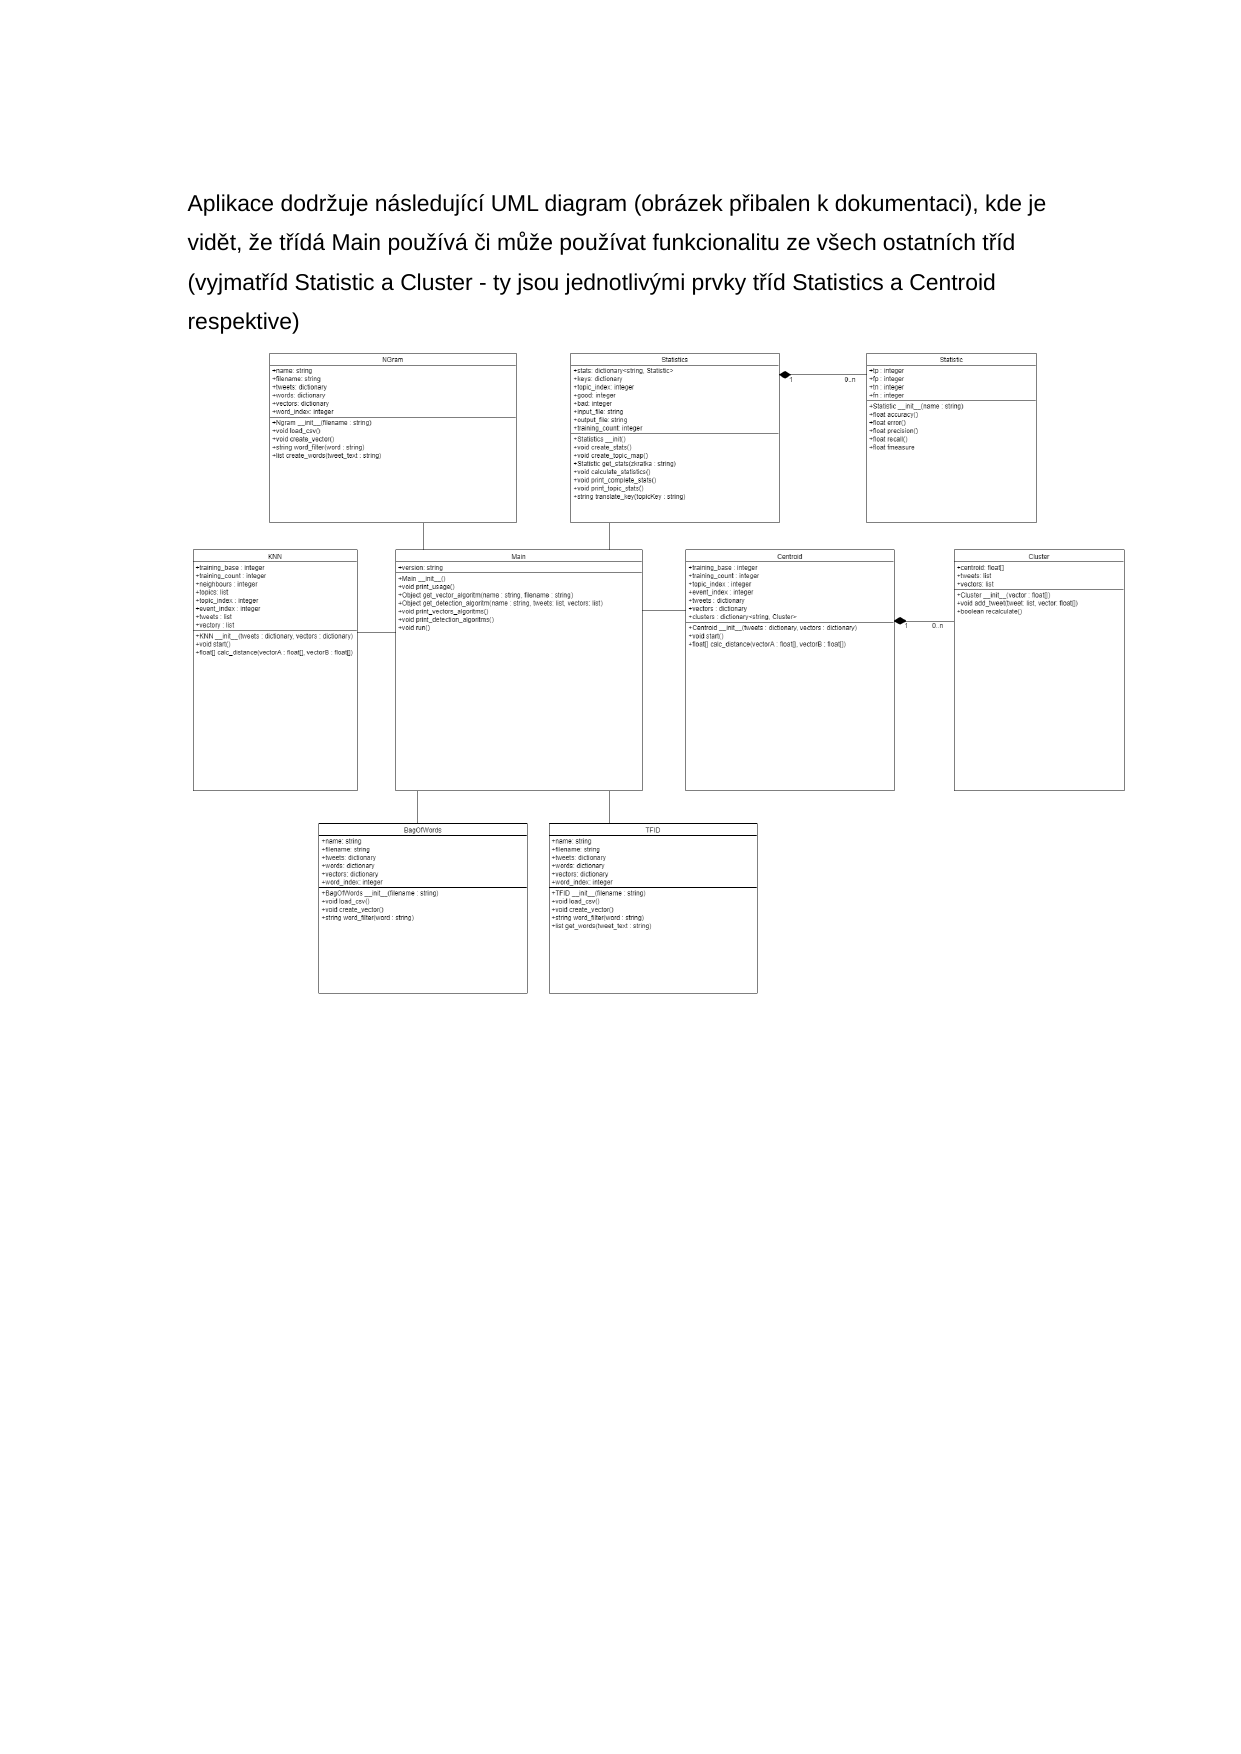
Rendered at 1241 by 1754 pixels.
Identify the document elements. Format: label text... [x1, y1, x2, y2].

text Aplikace dodržuje následující UML diagram (obrázek přibalen k dokumentaci), kde je vidět, že třídá Main používá či může používat funkcionalitu ze všech ostatních tříd (vyjmatříd Statistic a Cluster - ty jsou jednotlivými prvky tříd Statistics a Centroid respektive) [187, 189, 1090, 347]
picture [187, 347, 1129, 998]
